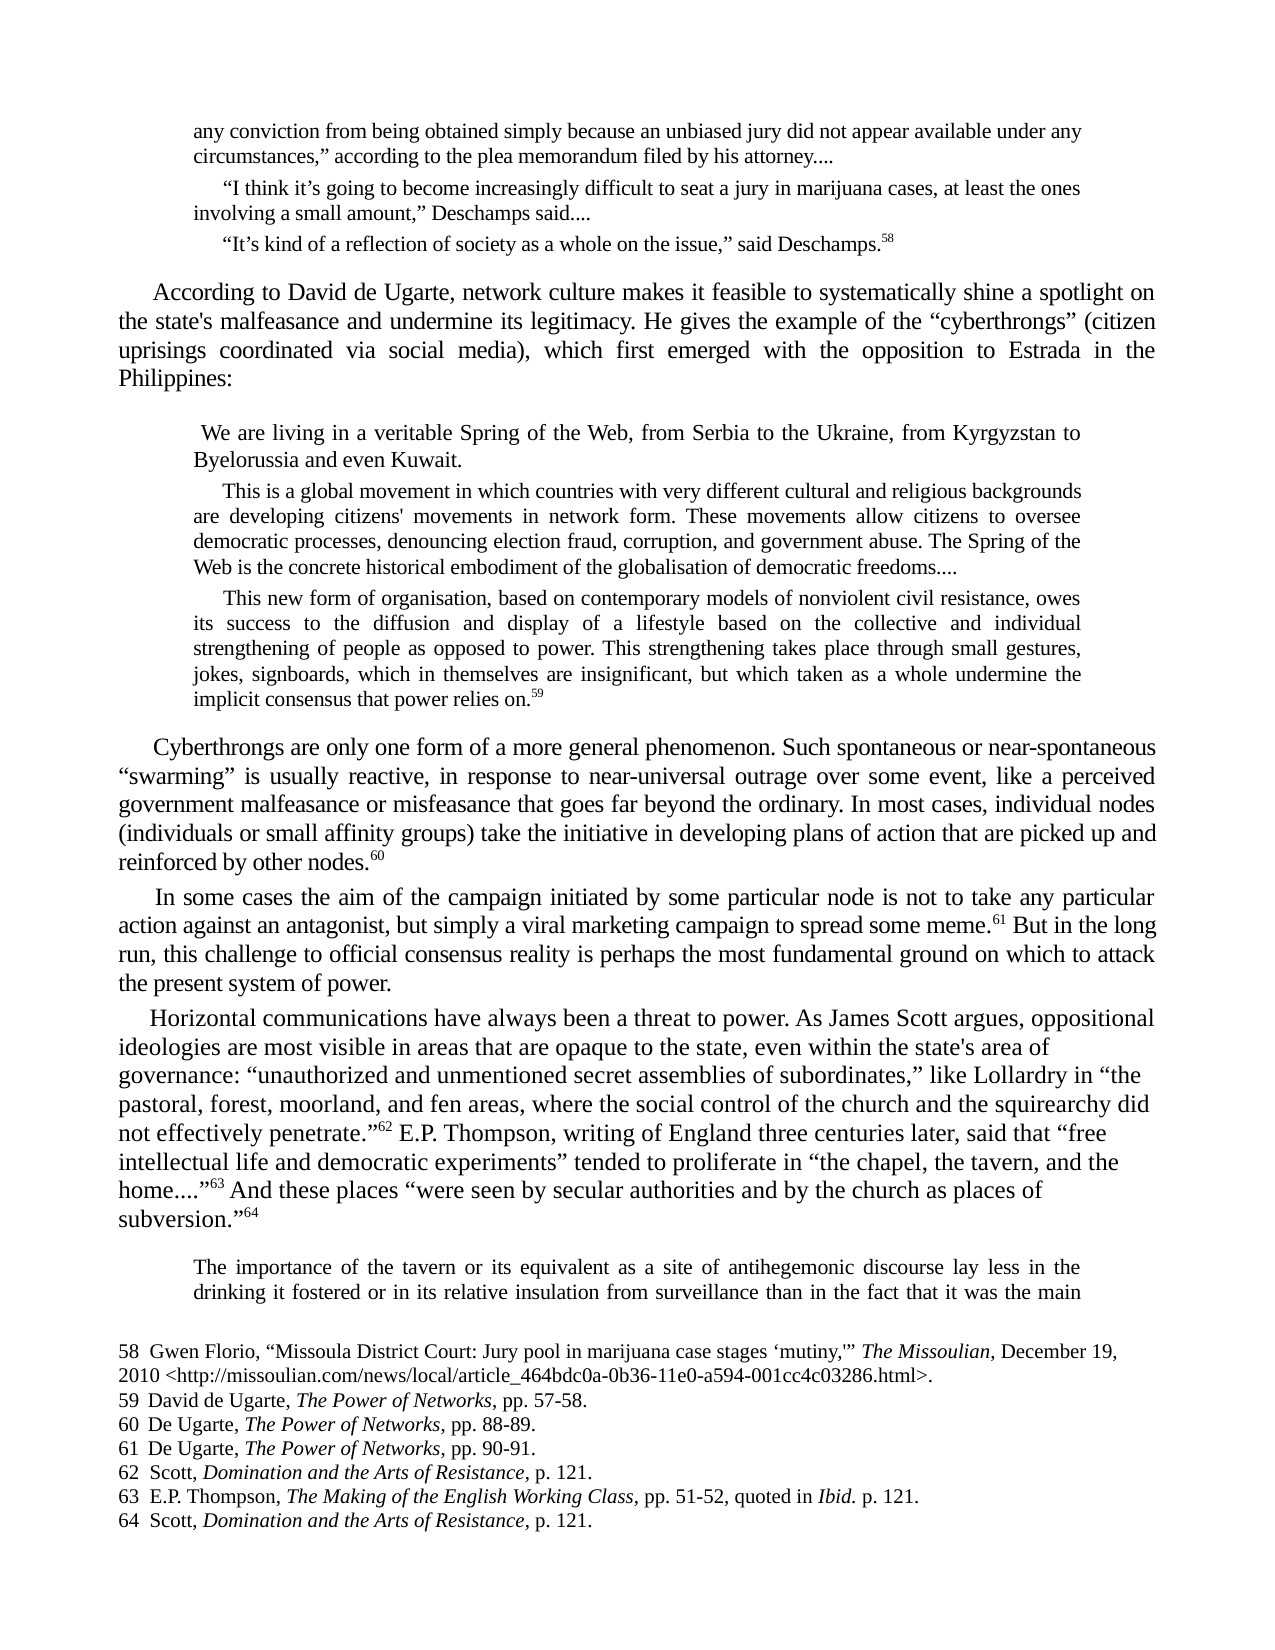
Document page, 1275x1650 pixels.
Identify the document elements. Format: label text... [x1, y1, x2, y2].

text This new form of organisation, based on contemporary models of nonviolent civil resistance, owes its success to the diffusion and display of a lifestyle based on the collective and individual strengthening of people as opposed to power. This strengthening takes place through small gestures, jokes, signboards, which in themselves are insignificant, but which taken as a whole undermine the implicit consensus that power relies on. [193, 585, 1082, 711]
text “I think it’s going to become increasingly difficult to seat a jury in marijuana cases, at least the ones involving a small amount,” Deschamps said.... [193, 174, 1082, 225]
text We are living in a veritable Spring of the Web, from Serbia to the Ukraine, from Kyrgyzstan to Byelorussia and even Kuwait. [193, 419, 1082, 472]
text The importance of the tavern or its equivalent as a site of antihegemonic discourse lay less in the drinking it fostered or in its relative insulation from surveillance than in the fact that it was the main [193, 1254, 1082, 1304]
text Scott, Domination and the Arts of Resistance, p. 121. [118, 1460, 1157, 1484]
text In some cases the aim of the campaign initiated by some particular node is not to take any particular action against an antagonist, but simply a viral marketing campaign to spread some meme. But in the long run, this challenge to official consensus reality is perhaps the most fundamental ground on which to attack the present system of power. [118, 882, 1157, 997]
text De Ugarte, The Power of Networks, pp. 90-91. [118, 1436, 1157, 1460]
text De Ugarte, The Power of Networks, pp. 88-89. [118, 1412, 1157, 1436]
text David de Ugarte, The Power of Networks, pp. 57-58. [118, 1387, 1157, 1412]
text Cyberthrongs are only one form of a more general phenomenon. Such spontaneous or near-spontaneous “swarming” is usually reactive, in response to near-universal outrage over some event, like a perceived government malfeasance or misfeasance that goes far beyond the ordinary. In most cases, individual nodes (individuals or small affinity groups) take the initiative in developing plans of action that are picked up and reinforced by other nodes. [118, 732, 1157, 876]
text Gwen Florio, “Missoula District Court: Jury pool in marijuana case stages ‘mutiny,'” The Missoulian, December 19, 2010 <http://missoulian.com/news/local/article_464bdc0a-0b36-11e0-a594-001cc4c03286.html>. [118, 1339, 1157, 1387]
text E.P. Thompson, The Making of the English Working Class, pp. 51-52, quoted in Ibid. p. 121. [118, 1484, 1157, 1508]
text Horizontal communications have always been a threat to power. As James Scott argues, oppositional ideologies are most visible in areas that are opaque to the state, even within the state's area of governance: “unauthorized and unmentioned secret assemblies of subordinates,” like Lollardry in “the pastoral, forest, moorland, and fen areas, where the social control of the church and the squirearchy did not effectively penetrate.” E.P. Thompson, writing of England three centuries later, said that “free intellectual life and democratic experiments” tended to proliferate in “the chapel, the tavern, and the home....” And these places “were seen by secular authorities and by the church as places of subversion.” [118, 1003, 1157, 1233]
text This is a global movement in which countries with very different cultural and religious backgrounds are developing citizens' movements in network form. These movements allow citizens to oversee democratic processes, denouncing election fraud, corruption, and government abuse. The Spring of the Web is the concrete historical embodiment of the globalisation of democratic freedoms.... [193, 478, 1082, 579]
text “It’s kind of a reflection of society as a whole on the issue,” said Deschamps. [193, 231, 1082, 256]
text Scott, Domination and the Arts of Resistance, p. 121. [118, 1508, 1157, 1532]
text According to David de Ugarte, network culture makes it feasible to systematically shine a spotlight on the state's malfeasance and undermine its legitimacy. He gives the example of the “cyberthrongs” (citizen uprisings coordinated via social media), which first emerged with the opposition to Estrada in the Philippines: [118, 277, 1157, 392]
text any conviction from being obtained simply because an unbiased jury did not appear available under any circumstances,” according to the plea memorandum filed by his attorney.... [193, 118, 1082, 168]
